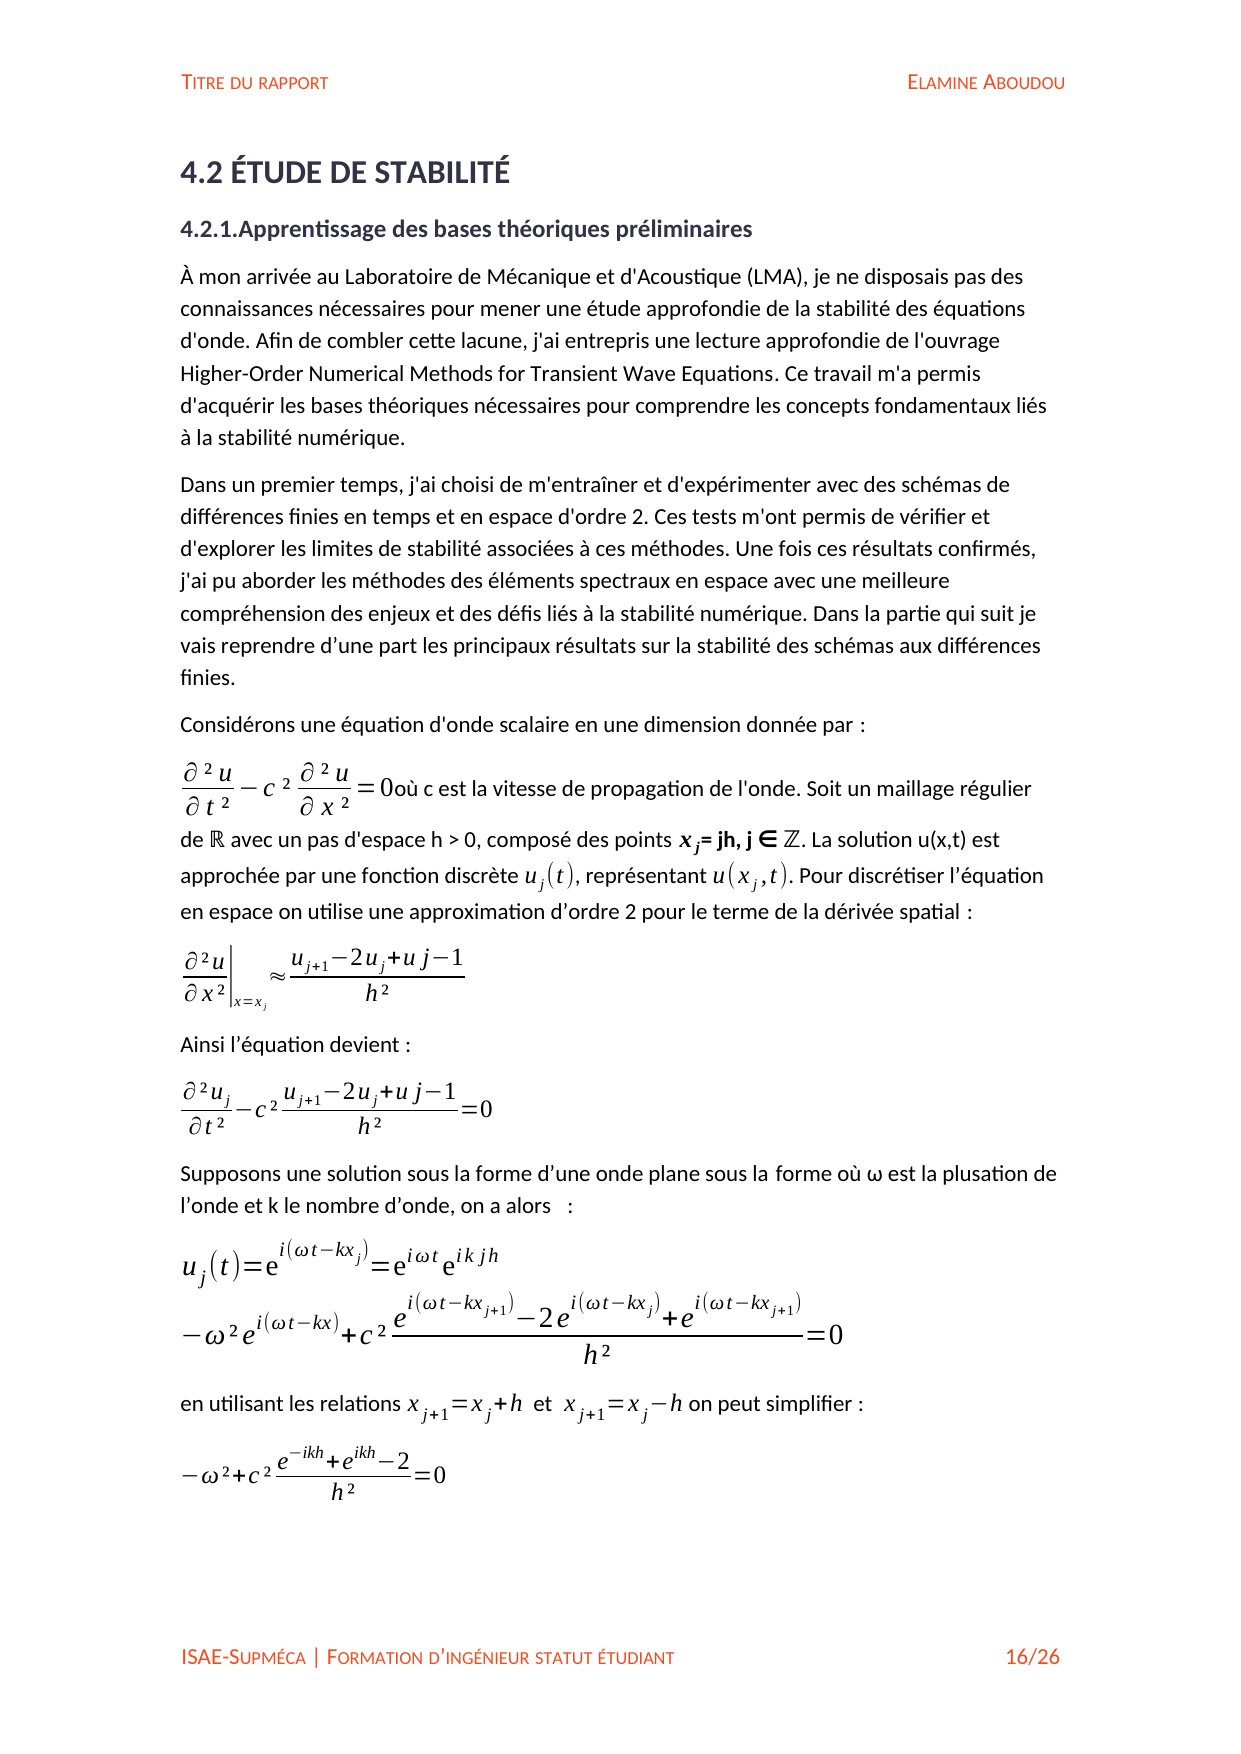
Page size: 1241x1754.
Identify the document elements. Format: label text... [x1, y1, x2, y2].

text À mon arrivée au Laboratoire de Mécanique et d'Acoustique (LMA), je ne disposais pas des connaissances nécessaires pour mener une étude approfondie de la stabilité des équations d'onde. Afin de combler cette lacune, j'ai entrepris une lecture approfondie de l'ouvrage Higher-Order Numerical Methods for Transient Wave Equations. Ce travail m'a permis d'acquérir les bases théoriques nécessaires pour comprendre les concepts fondamentaux liés à la stabilité numérique. [180, 262, 1060, 451]
text Supposons une solution sous la forme d’une onde plane sous la forme où ω est la plusation de l’onde et k le nombre d’onde, on a alors : [180, 1159, 1060, 1219]
text en utilisant les relations et on peut simplifier : [180, 1389, 1060, 1424]
text Dans un premier temps, j'ai choisi de m'entraîner et d'expérimenter avec des schémas de différences finies en temps et en espace d'ordre 2. Ces tests m'ont permis de vérifier et d'explorer les limites de stabilité associées à ces méthodes. Une fois ces résultats confirmés, j'ai pu aborder les méthodes des éléments spectraux en espace avec une meilleure compréhension des enjeux et des défis liés à la stabilité numérique. Dans la partie qui suit je vais reprendre d’une part les principaux résultats sur la stabilité des schémas aux différences finies. [180, 470, 1060, 691]
subtitle 4.2 Étude de stabilité [180, 151, 1060, 191]
text Considérons une équation d'onde scalaire en une dimension donnée par : [180, 710, 1060, 738]
text Ainsi l’équation devient : [180, 1030, 1060, 1058]
text 4.2.1.Apprentissage des bases théoriques préliminaires [180, 213, 1060, 243]
text où c est la vitesse de propagation de l'onde. Soit un maillage régulier de ℝ avec un pas d'espace h > 0, composé des points = jh, j ∈ ℤ. La solution u(x,t) est approchée par une fonction discrète , représentant . Pour discrétiser l’équation en espace on utilise une approximation d’ordre 2 pour le terme de la dérivée spatial : [180, 757, 1060, 925]
